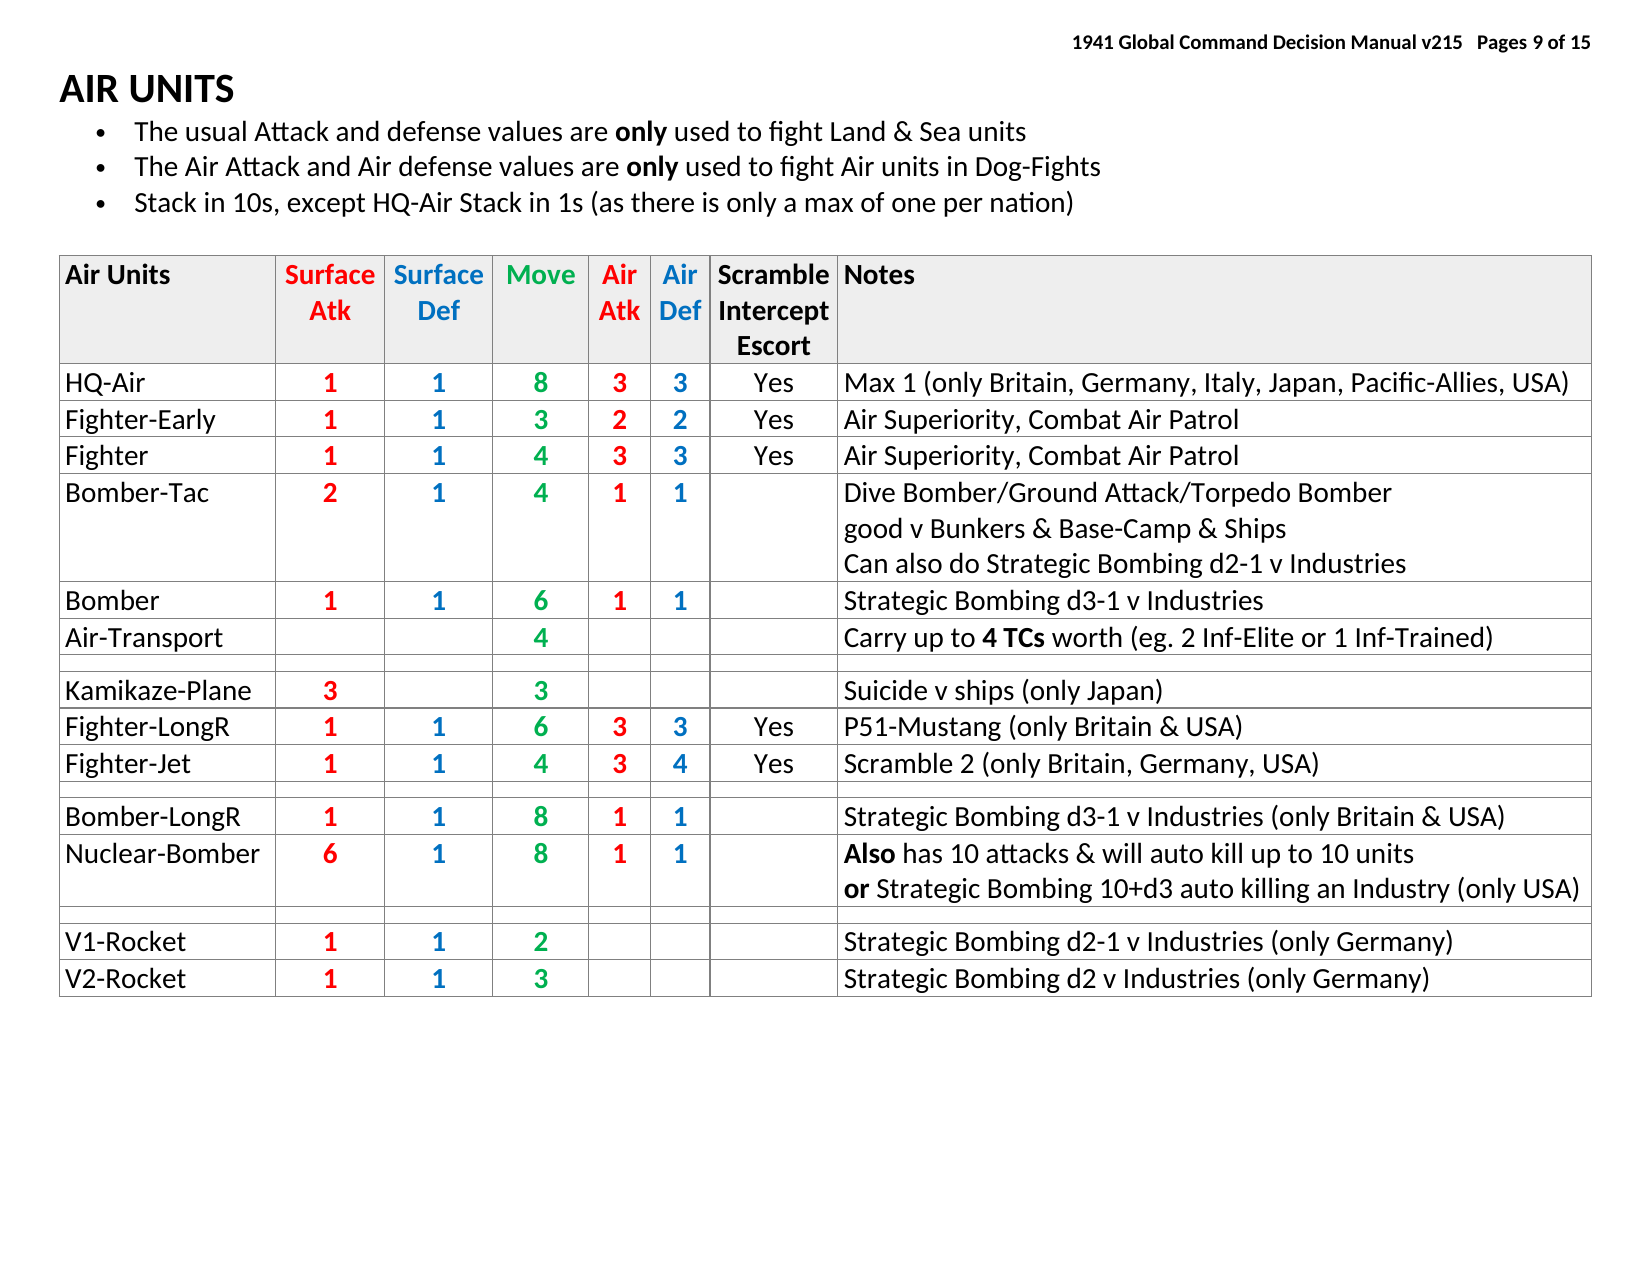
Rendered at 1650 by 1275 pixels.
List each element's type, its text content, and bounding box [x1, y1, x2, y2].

table_cell 4 [651, 745, 709, 781]
table_cell P51-Mustang (only Britain & USA) [838, 709, 1591, 744]
table_cell [385, 619, 492, 654]
table_cell [711, 907, 837, 922]
table_cell 3 [276, 672, 384, 707]
table_cell 2 [651, 401, 709, 436]
table_cell 1 [276, 437, 384, 473]
table_cell [651, 924, 709, 959]
table_header Move [493, 256, 588, 363]
table_cell 1 [276, 745, 384, 781]
table_cell Strategic Bombing d2 v Industries (only Germany) [838, 960, 1591, 996]
table_cell 6 [276, 835, 384, 906]
table_cell 3 [493, 672, 588, 707]
table_cell Kamikaze-Plane [60, 672, 275, 707]
text AIR UNITS [59, 62, 1591, 113]
table_cell [276, 619, 384, 654]
list Stack in 10s, except HQ-Air Stack in 1s (as there is only a max of one per nation) [97, 184, 1591, 219]
table_cell [711, 474, 837, 581]
table_cell [60, 782, 275, 797]
table_cell Fighter [60, 437, 275, 473]
table_header Scramble Intercept Escort [711, 256, 837, 363]
table_cell 1 [385, 835, 492, 906]
table_cell 1 [385, 924, 492, 959]
table_cell 4 [493, 474, 588, 581]
table_cell 1 [385, 582, 492, 618]
table_cell Fighter-Jet [60, 745, 275, 781]
table_cell 1 [385, 960, 492, 996]
table_header Air Atk [589, 256, 650, 363]
table_cell 3 [589, 745, 650, 781]
table_cell 1 [276, 364, 384, 400]
table_cell 3 [589, 709, 650, 744]
table_cell Max 1 (only Britain, Germany, Italy, Japan, Pacific-Allies, USA) [838, 364, 1591, 400]
table_cell [385, 655, 492, 671]
table_cell 1 [276, 582, 384, 618]
table_cell Yes [711, 364, 837, 400]
table_cell [838, 907, 1591, 922]
table_cell 4 [493, 745, 588, 781]
table_cell 3 [589, 364, 650, 400]
table_cell Yes [711, 401, 837, 436]
table_cell 1 [651, 474, 709, 581]
table_cell 6 [493, 582, 588, 618]
table_cell 2 [589, 401, 650, 436]
table_cell 2 [493, 924, 588, 959]
table_cell [651, 960, 709, 996]
table_cell Yes [711, 437, 837, 473]
table_cell 1 [589, 582, 650, 618]
table_cell 3 [493, 960, 588, 996]
table_cell [276, 782, 384, 797]
table_cell [385, 782, 492, 797]
table_cell 1 [276, 924, 384, 959]
table_cell 1 [651, 835, 709, 906]
table_cell Air-Transport [60, 619, 275, 654]
table_header Air Def [651, 256, 709, 363]
table_cell Fighter-LongR [60, 709, 275, 744]
table_cell [276, 655, 384, 671]
table_cell [838, 782, 1591, 797]
table_cell [60, 655, 275, 671]
table_cell [711, 672, 837, 707]
table_cell [651, 672, 709, 707]
table_cell [589, 672, 650, 707]
table_cell 1 [589, 835, 650, 906]
table_cell [589, 782, 650, 797]
table_header Air Units [60, 256, 275, 363]
table_cell Bomber-LongR [60, 798, 275, 834]
table_cell [711, 782, 837, 797]
table_cell [651, 619, 709, 654]
table_cell 2 [276, 474, 384, 581]
table_cell 1 [276, 401, 384, 436]
table_cell [493, 782, 588, 797]
table_cell Fighter-Early [60, 401, 275, 436]
table_cell [711, 798, 837, 834]
table_cell Strategic Bombing d3-1 v Industries [838, 582, 1591, 618]
table_cell 1 [589, 474, 650, 581]
table_cell 3 [589, 437, 650, 473]
table_cell [493, 655, 588, 671]
table_cell 3 [651, 364, 709, 400]
table_cell 1 [385, 437, 492, 473]
table_cell Carry up to 4 TCs worth (eg. 2 Inf-Elite or 1 Inf-Trained) [838, 619, 1591, 654]
list The usual Attack and defense values are only used to fight Land & Sea units [97, 113, 1591, 148]
table_cell [493, 907, 588, 922]
list The Air Attack and Air defense values are only used to fight Air units in Dog-Fights [97, 148, 1591, 184]
table_cell 1 [276, 960, 384, 996]
table_header Surface Def [385, 256, 492, 363]
table_cell 1 [589, 798, 650, 834]
table_cell [589, 655, 650, 671]
table_cell Yes [711, 709, 837, 744]
table_cell 8 [493, 798, 588, 834]
table_cell [711, 655, 837, 671]
table_cell [60, 907, 275, 922]
table_cell V2-Rocket [60, 960, 275, 996]
table_cell [711, 960, 837, 996]
table_cell 8 [493, 364, 588, 400]
table_cell 1 [385, 798, 492, 834]
table_cell [589, 924, 650, 959]
table_cell 1 [651, 582, 709, 618]
table_cell Scramble 2 (only Britain, Germany, USA) [838, 745, 1591, 781]
table_cell V1-Rocket [60, 924, 275, 959]
table_cell 4 [493, 437, 588, 473]
table_cell HQ-Air [60, 364, 275, 400]
table_cell Yes [711, 745, 837, 781]
table_cell 3 [651, 437, 709, 473]
table_cell [711, 835, 837, 906]
table_cell [651, 782, 709, 797]
table_cell 1 [385, 709, 492, 744]
table_cell 1 [385, 401, 492, 436]
table_cell Strategic Bombing d3-1 v Industries (only Britain & USA) [838, 798, 1591, 834]
table_cell 4 [493, 619, 588, 654]
table_header Notes [838, 256, 1591, 363]
table_cell [651, 907, 709, 922]
table_cell [711, 924, 837, 959]
table_cell Suicide v ships (only Japan) [838, 672, 1591, 707]
table_cell Air Superiority, Combat Air Patrol [838, 437, 1591, 473]
table_cell 1 [651, 798, 709, 834]
table_cell [711, 582, 837, 618]
table_cell [385, 672, 492, 707]
table_cell Also has 10 attacks & will auto kill up to 10 units or Strategic Bombing 10+d3 auto killing an Industry (only USA) [838, 835, 1591, 906]
table_cell [838, 655, 1591, 671]
table_cell 1 [276, 709, 384, 744]
table_cell [385, 907, 492, 922]
table_cell Bomber [60, 582, 275, 618]
table_header Surface Atk [276, 256, 384, 363]
table_cell [589, 907, 650, 922]
table_cell Bomber-Tac [60, 474, 275, 581]
table_cell [711, 619, 837, 654]
table_cell Nuclear-Bomber [60, 835, 275, 906]
table_cell 1 [385, 364, 492, 400]
table_cell 1 [385, 745, 492, 781]
table_cell Dive Bomber/Ground Attack/Torpedo Bomber good v Bunkers & Base-Camp & Ships Can also do Strategic Bombing d2-1 v Industries [838, 474, 1591, 581]
table_cell 1 [385, 474, 492, 581]
table_cell 3 [493, 401, 588, 436]
table_cell [276, 907, 384, 922]
table_cell 1 [276, 798, 384, 834]
table_cell 8 [493, 835, 588, 906]
table_cell 3 [651, 709, 709, 744]
table_cell [589, 619, 650, 654]
table_cell [651, 655, 709, 671]
table_cell Strategic Bombing d2-1 v Industries (only Germany) [838, 924, 1591, 959]
table_cell Air Superiority, Combat Air Patrol [838, 401, 1591, 436]
table_cell 6 [493, 709, 588, 744]
table_cell [589, 960, 650, 996]
